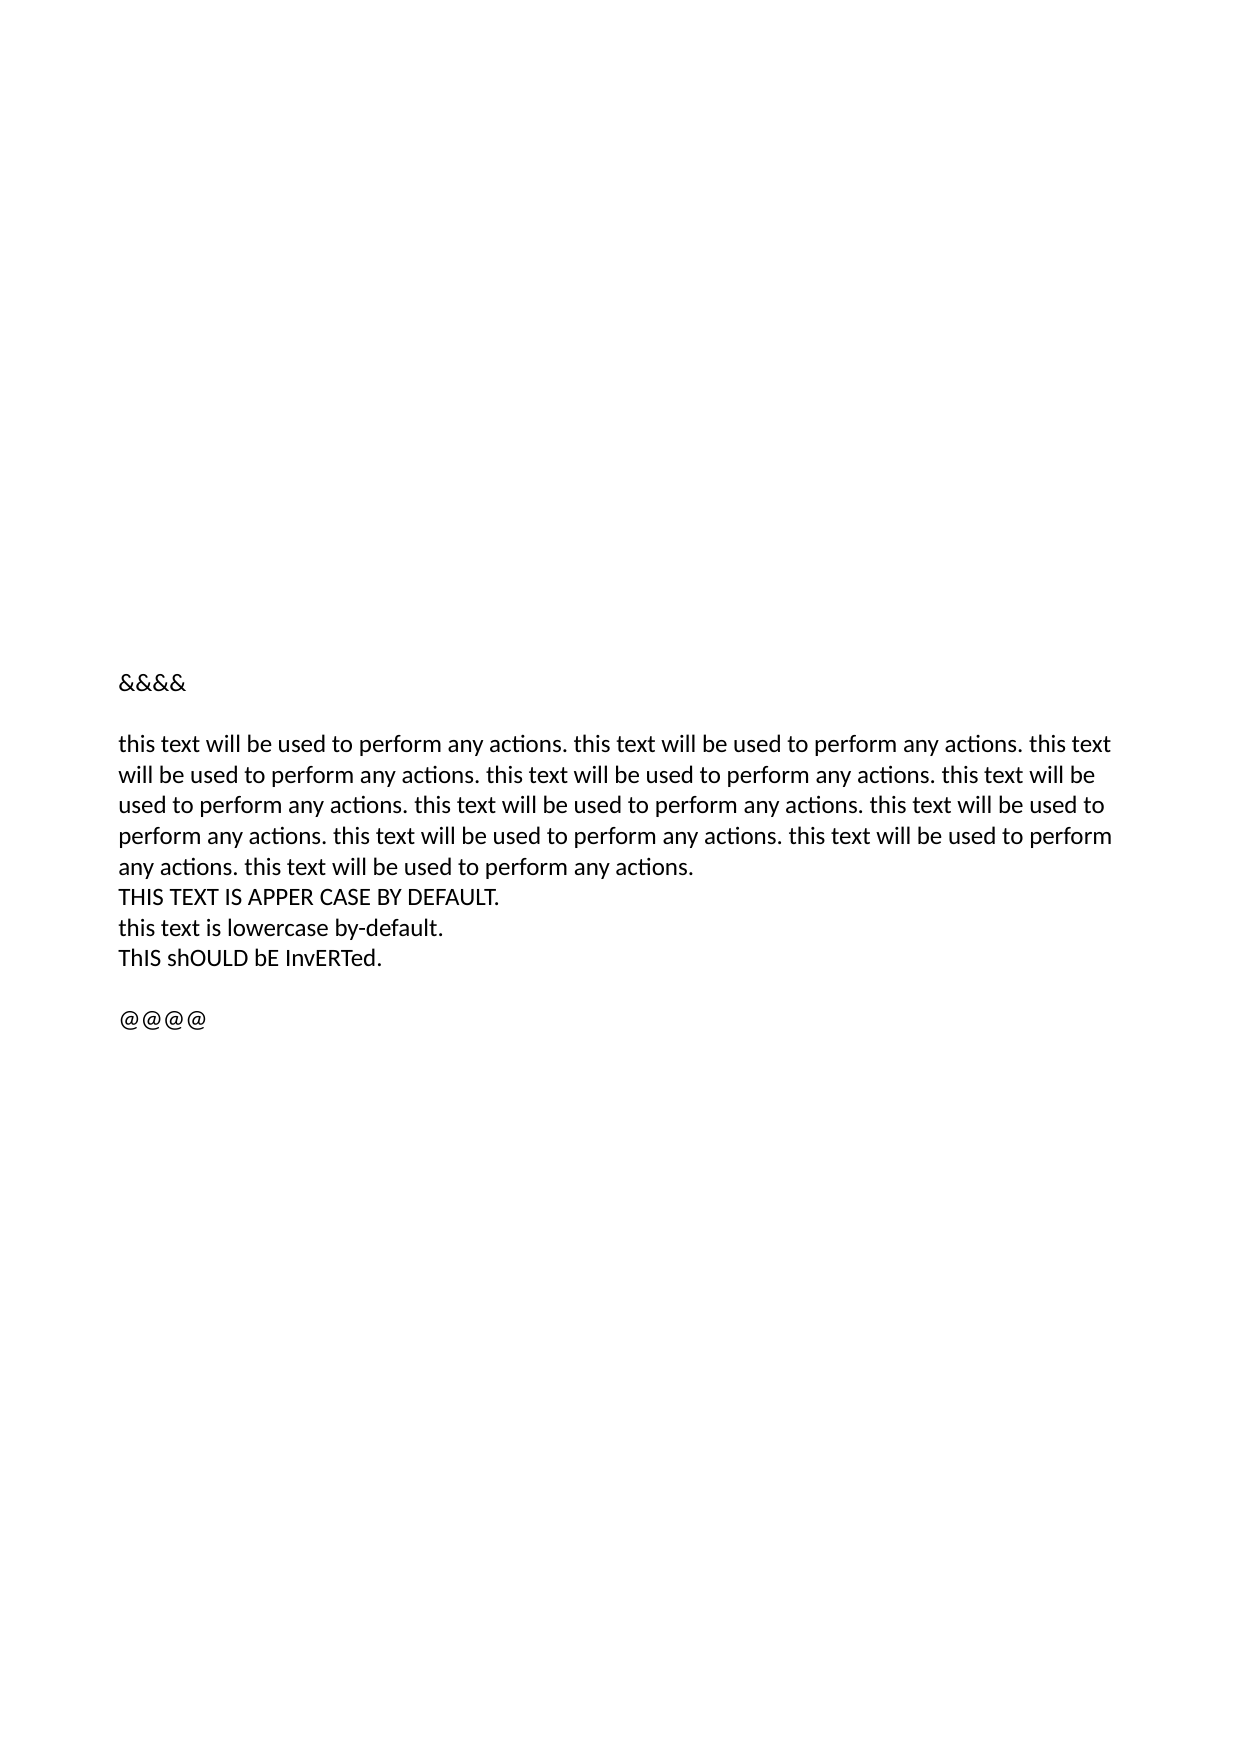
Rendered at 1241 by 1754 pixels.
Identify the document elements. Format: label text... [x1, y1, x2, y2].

text &&&& [118, 667, 1122, 698]
text this text will be used to perform any actions. this text will be used to perform any actions. this text will be used to perform any actions. this text will be used to perform any actions. this text will be used to perform any actions. this text will be used to perform any actions. this text will be used to perform any actions. this text will be used to perform any actions. this text will be used to perform any actions. this text will be used to perform any actions. [118, 728, 1122, 881]
text this text is lowercase by-default. [118, 912, 1122, 942]
text THIS TEXT IS APPER CASE BY DEFAULT. [118, 881, 1122, 912]
text @@@@ [118, 1003, 1122, 1034]
text ThIS shOULD bE InvERTed. [118, 942, 1122, 973]
